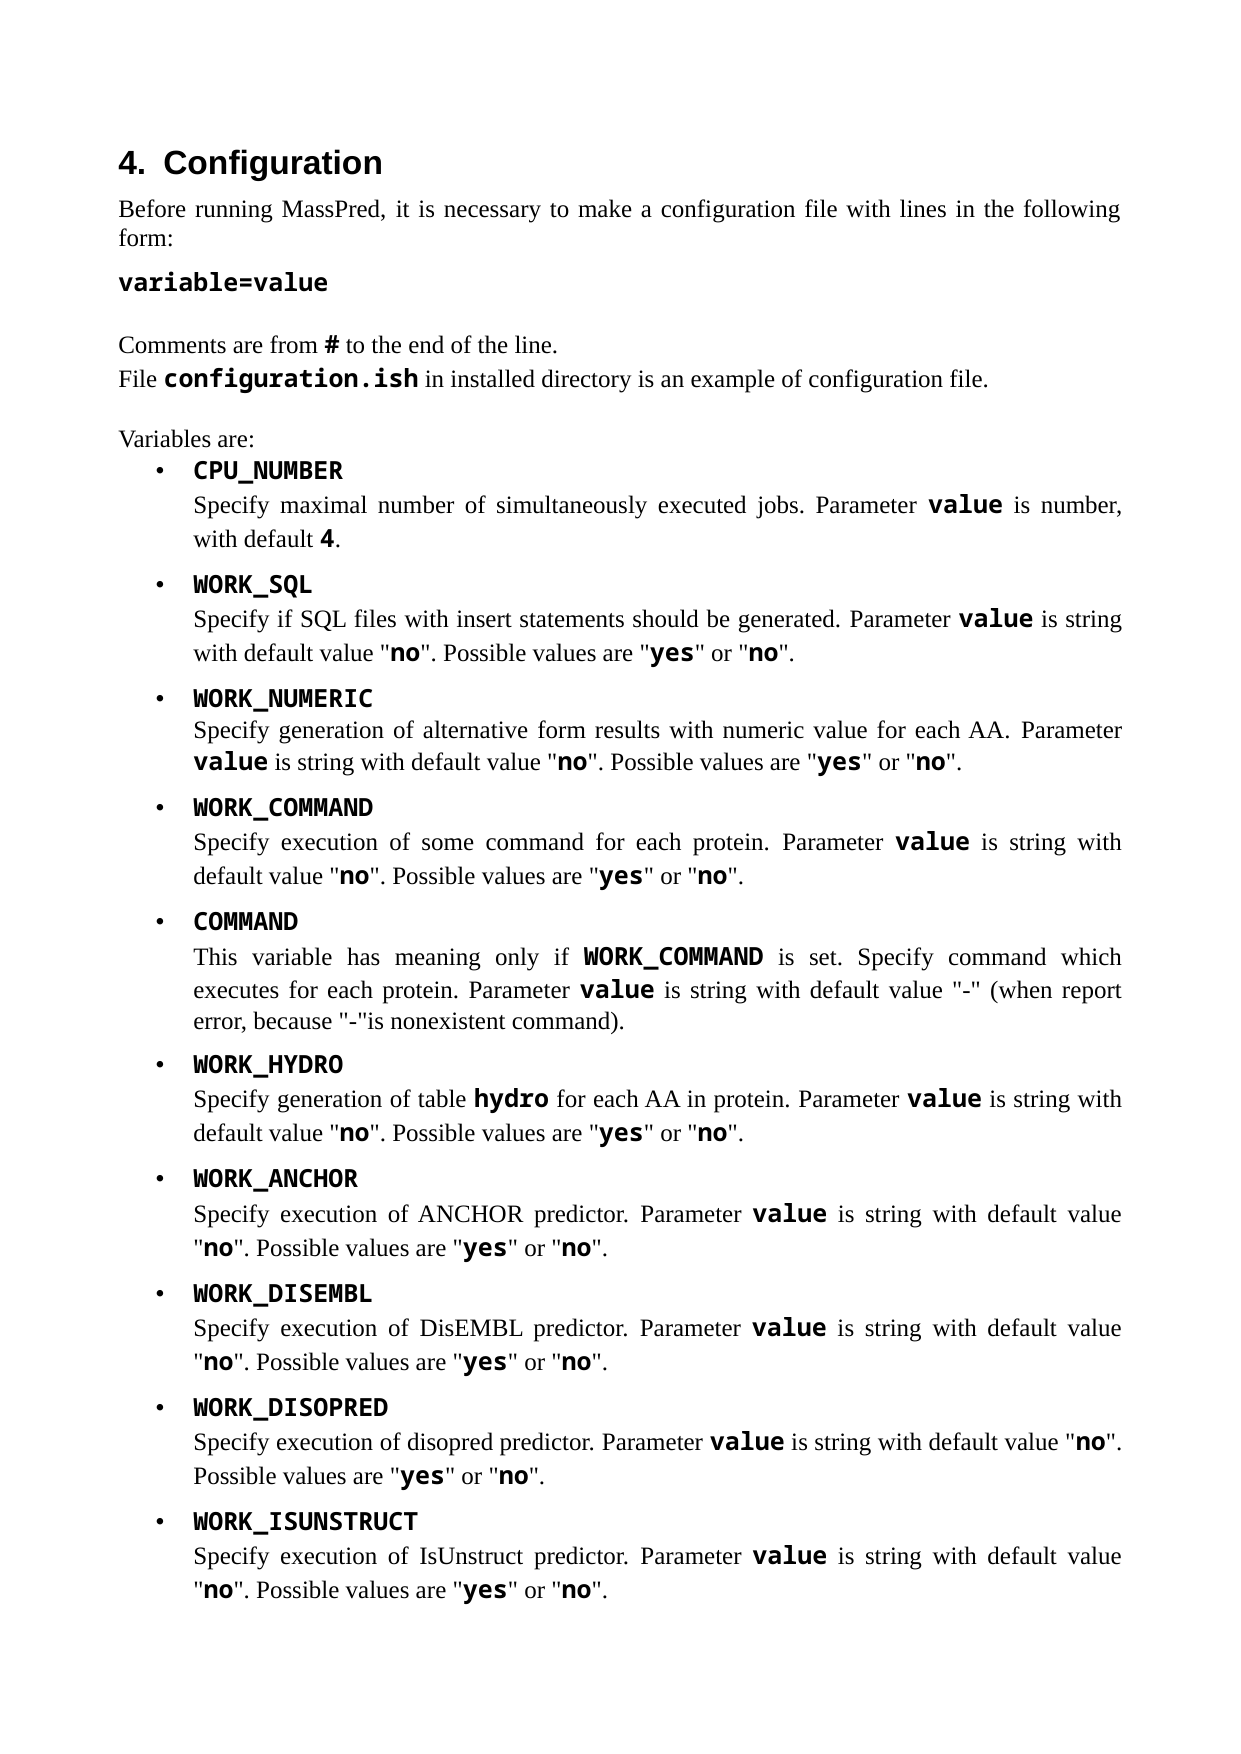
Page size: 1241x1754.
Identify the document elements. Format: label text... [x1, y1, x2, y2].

list WORK_SQL Specify if SQL files with insert statements should be generated. Parameter value is string with default value "no". Possible values are "yes" or "no". [156, 567, 1122, 669]
list WORK_DISEMBL Specify execution of DisEMBL predictor. Parameter value is string with default value "no". Possible values are "yes" or "no". [156, 1275, 1122, 1377]
list WORK_ANCHOR Specify execution of ANCHOR predictor. Parameter value is string with default value "no". Possible values are "yes" or "no". [156, 1161, 1122, 1263]
list CPU_NUMBER Specify maximal number of simultaneously executed jobs. Parameter value is number, with default 4. [156, 453, 1122, 555]
list COMMAND This variable has meaning only if WORK_COMMAND is set. Specify command which executes for each protein. Parameter value is string with default value "-" (when report error, because "-"is nonexistent command). [156, 904, 1122, 1035]
subtitle Configuration [118, 143, 1122, 182]
text Comments are from # to the end of the line. [118, 327, 1122, 361]
list WORK_ISUNSTRUCT Specify execution of IsUnstruct predictor. Parameter value is string with default value "no". Possible values are "yes" or "no". [156, 1504, 1122, 1606]
list WORK_DISOPRED Specify execution of disopred predictor. Parameter value is string with default value "no". Possible values are "yes" or "no". [156, 1389, 1122, 1492]
list WORK_HYDRO Specify generation of table hydro for each AA in protein. Parameter value is string with default value "no". Possible values are "yes" or "no". [156, 1047, 1122, 1149]
text variable=value [118, 264, 1122, 298]
list WORK_COMMAND Specify execution of some command for each protein. Parameter value is string with default value "no". Possible values are "yes" or "no". [156, 790, 1122, 892]
list WORK_NUMERIC Specify generation of alternative form results with numeric value for each AA. Parameter value is string with default value "no". Possible values are "yes" or "no". [156, 681, 1122, 778]
text Variables are: [118, 424, 1122, 453]
text Before running MassPred, it is necessary to make a configuration file with lines in the following form: [118, 194, 1122, 252]
text File configuration.ish in installed directory is an example of configuration file. [118, 361, 1122, 395]
